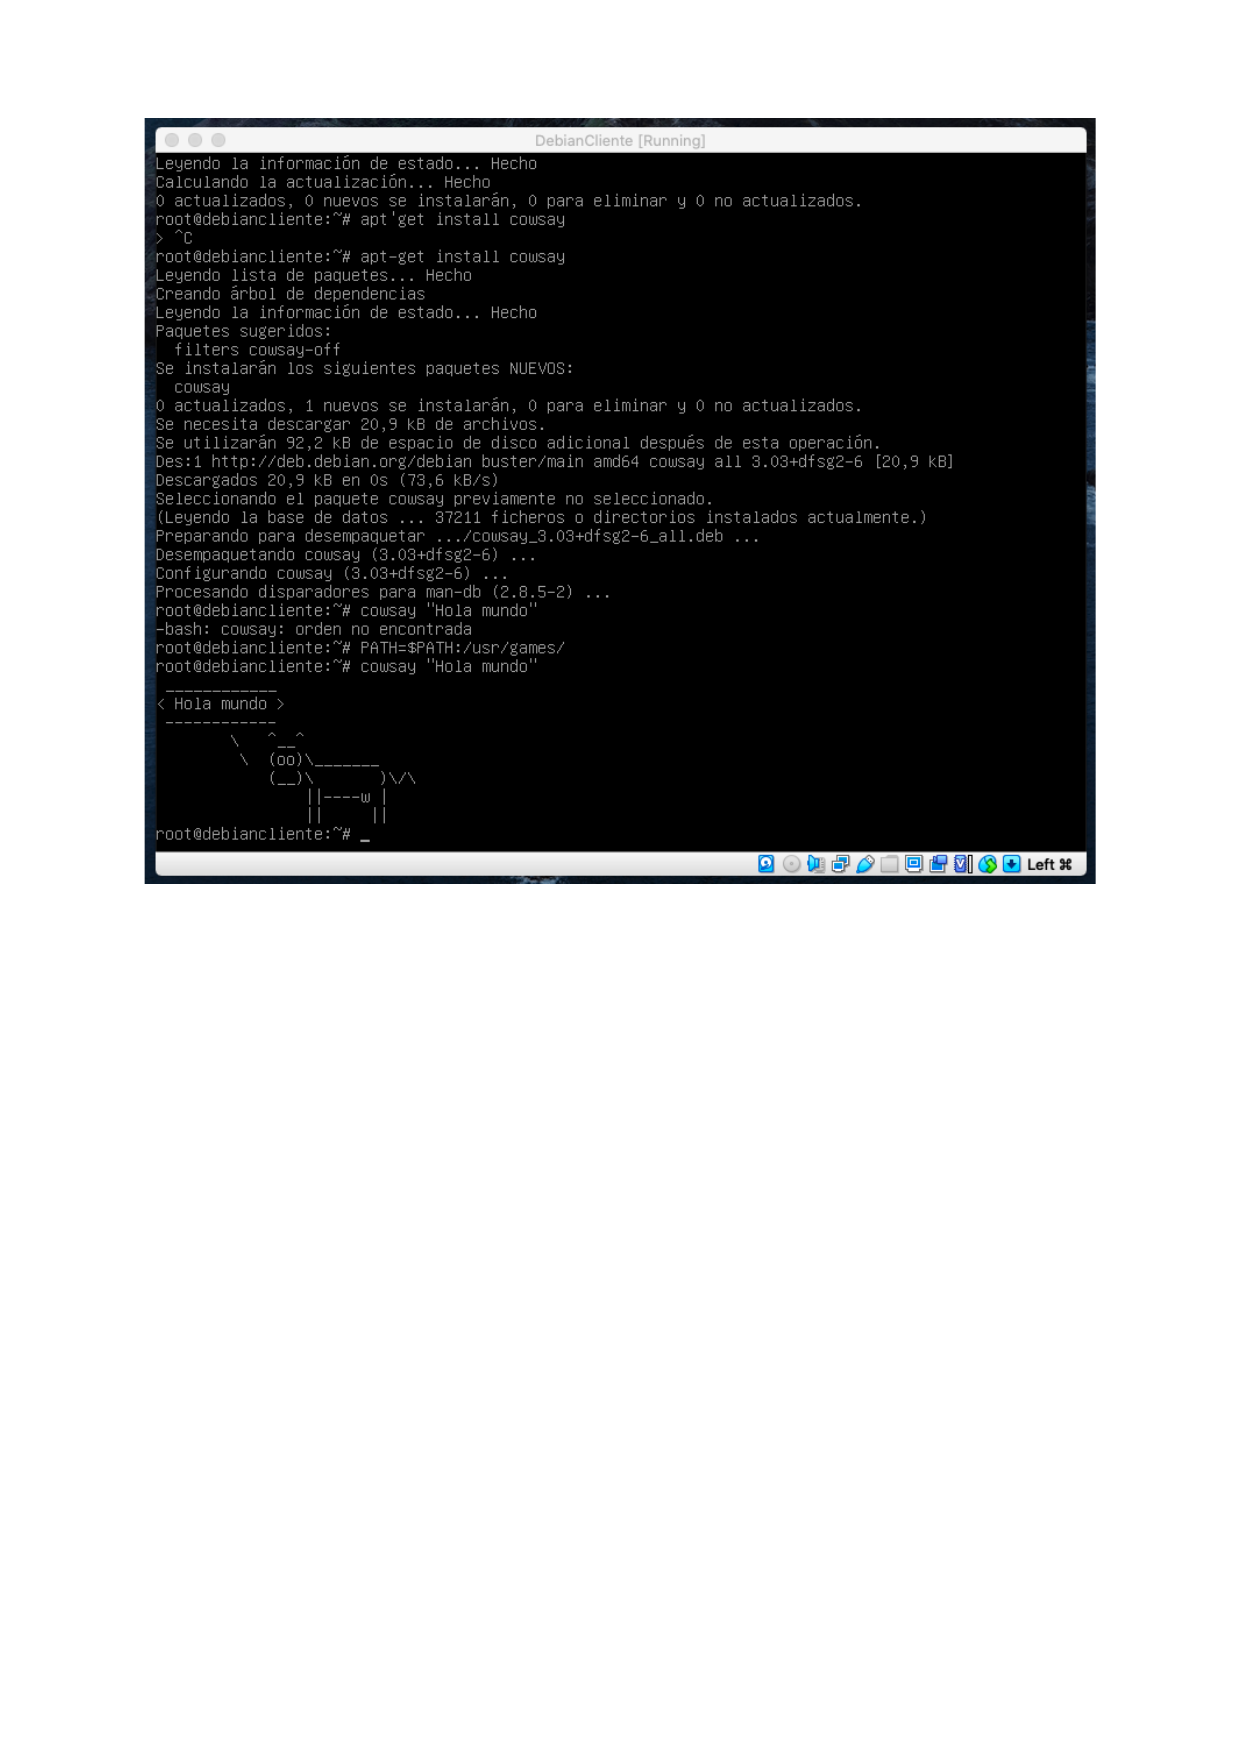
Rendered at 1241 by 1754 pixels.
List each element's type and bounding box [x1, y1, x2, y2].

picture [144, 118, 1096, 884]
